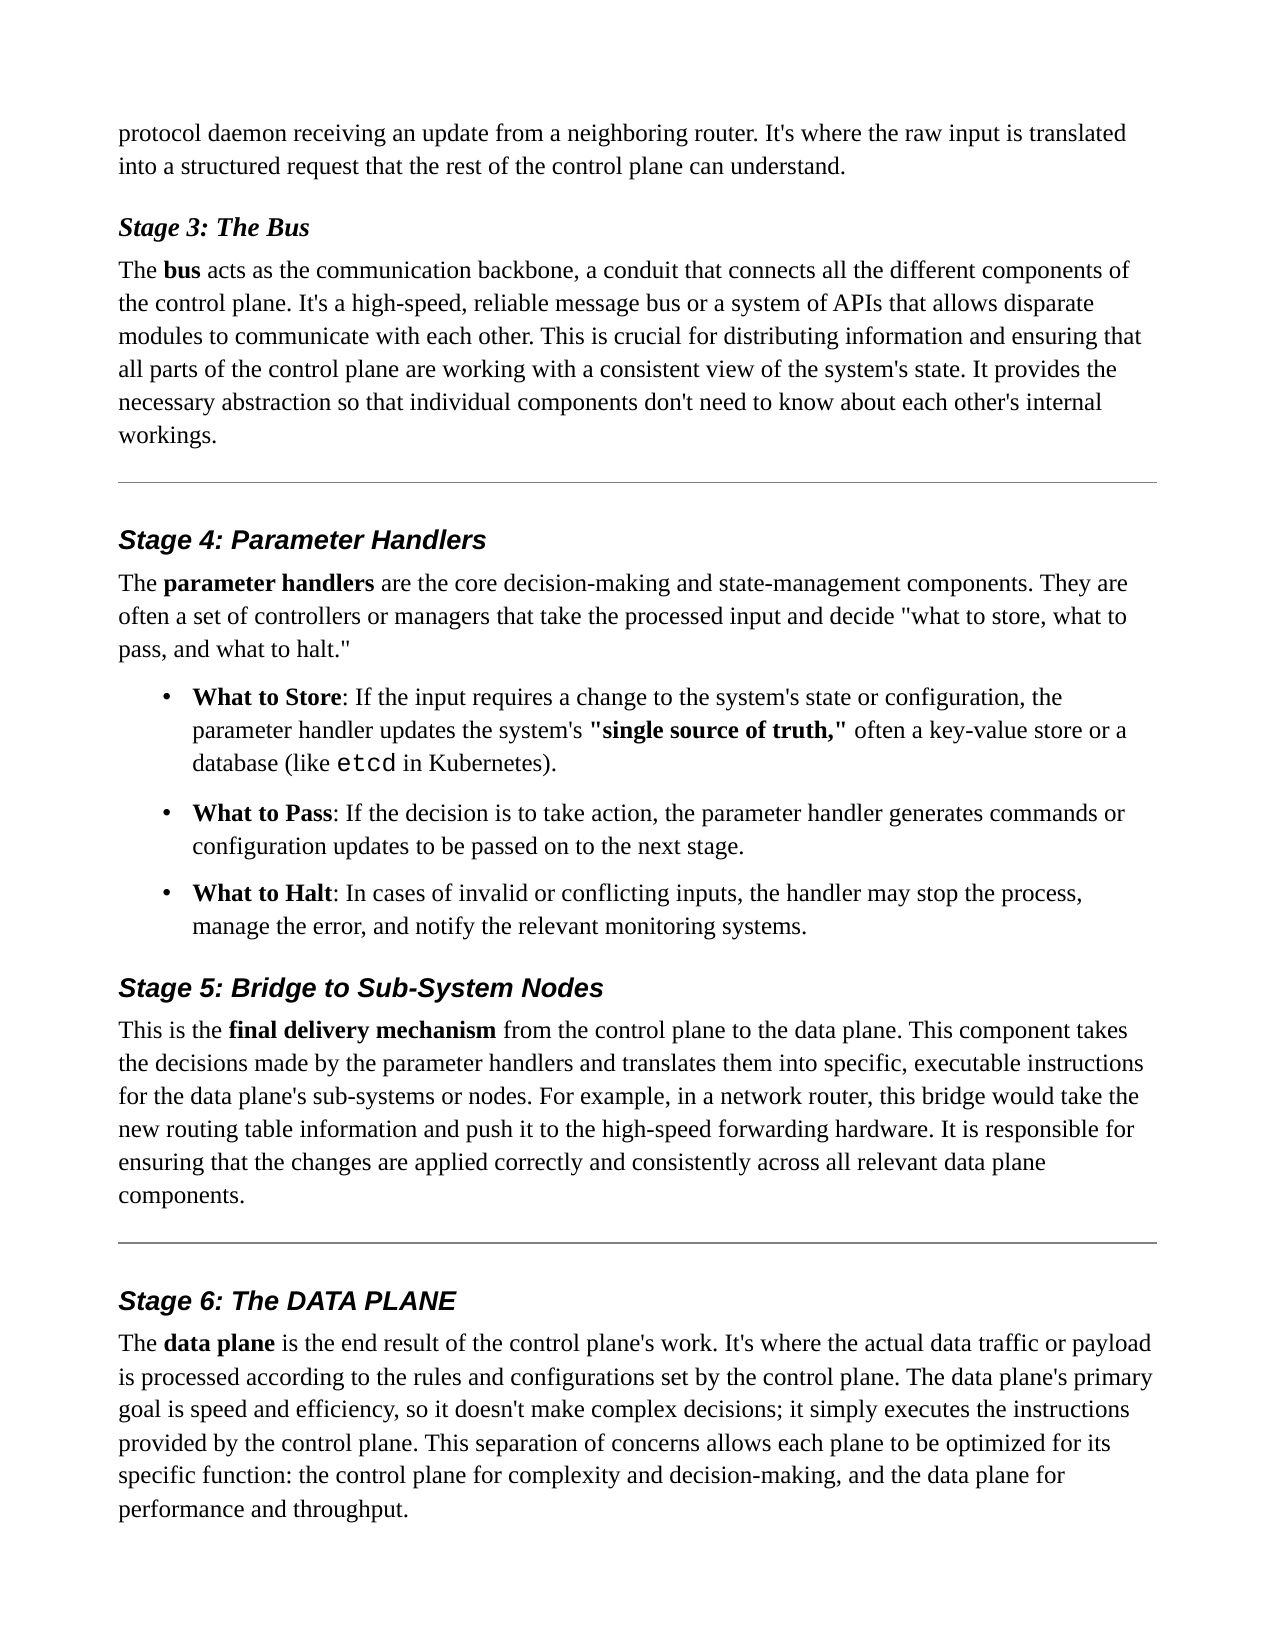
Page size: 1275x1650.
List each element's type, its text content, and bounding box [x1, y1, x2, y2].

list What to Pass: If the decision is to take action, the parameter handler generates commands or configuration updates to be passed on to the next stage. [162, 798, 1157, 859]
list What to Store: If the input requires a change to the system's state or configuration, the parameter handler updates the system's "single source of truth," often a key-value store or a database (like etcd in Kubernetes). [162, 682, 1157, 779]
list What to Halt: In cases of invalid or conflicting inputs, the handler may stop the process, manage the error, and notify the relevant monitoring systems. [162, 878, 1157, 940]
text This is the final delivery mechanism from the control plane to the data plane. This component takes the decisions made by the parameter handlers and translates them into specific, executable instructions for the data plane's sub-systems or nodes. For example, in a network router, this bridge would take the new routing table information and push it to the high-speed forwarding hardware. It is responsible for ensuring that the changes are applied correctly and consistently across all relevant data plane components. [118, 1015, 1157, 1209]
text The parameter handlers are the core decision-making and state-management components. They are often a set of controllers or managers that take the processed input and decide "what to store, what to pass, and what to halt." [118, 568, 1157, 663]
subtitle Stage 3: The Bus [118, 211, 1157, 242]
subtitle Stage 5: Bridge to Sub-System Nodes [118, 972, 1157, 1003]
subtitle Stage 4: Parameter Handlers [118, 524, 1157, 556]
text The bus acts as the communication backbone, a conduit that connects all the different components of the control plane. It's a high-speed, reliable message bus or a system of APIs that allows disparate modules to communicate with each other. This is crucial for distributing information and ensuring that all parts of the control plane are working with a consistent view of the system's state. It provides the necessary abstraction so that individual components don't need to know about each other's internal workings. [118, 255, 1157, 449]
text protocol daemon receiving an update from a neighboring router. It's where the raw input is translated into a structured request that the rest of the control plane can understand. [118, 118, 1157, 180]
text The data plane is the end result of the control plane's work. It's where the actual data traffic or payload is processed according to the rules and configurations set by the control plane. The data plane's primary goal is speed and efficiency, so it doesn't make complex decisions; it simply executes the instructions provided by the control plane. This separation of concerns allows each plane to be optimized for its specific function: the control plane for complexity and decision-making, and the data plane for performance and throughput. [118, 1328, 1157, 1522]
subtitle Stage 6: The DATA PLANE [118, 1285, 1157, 1316]
